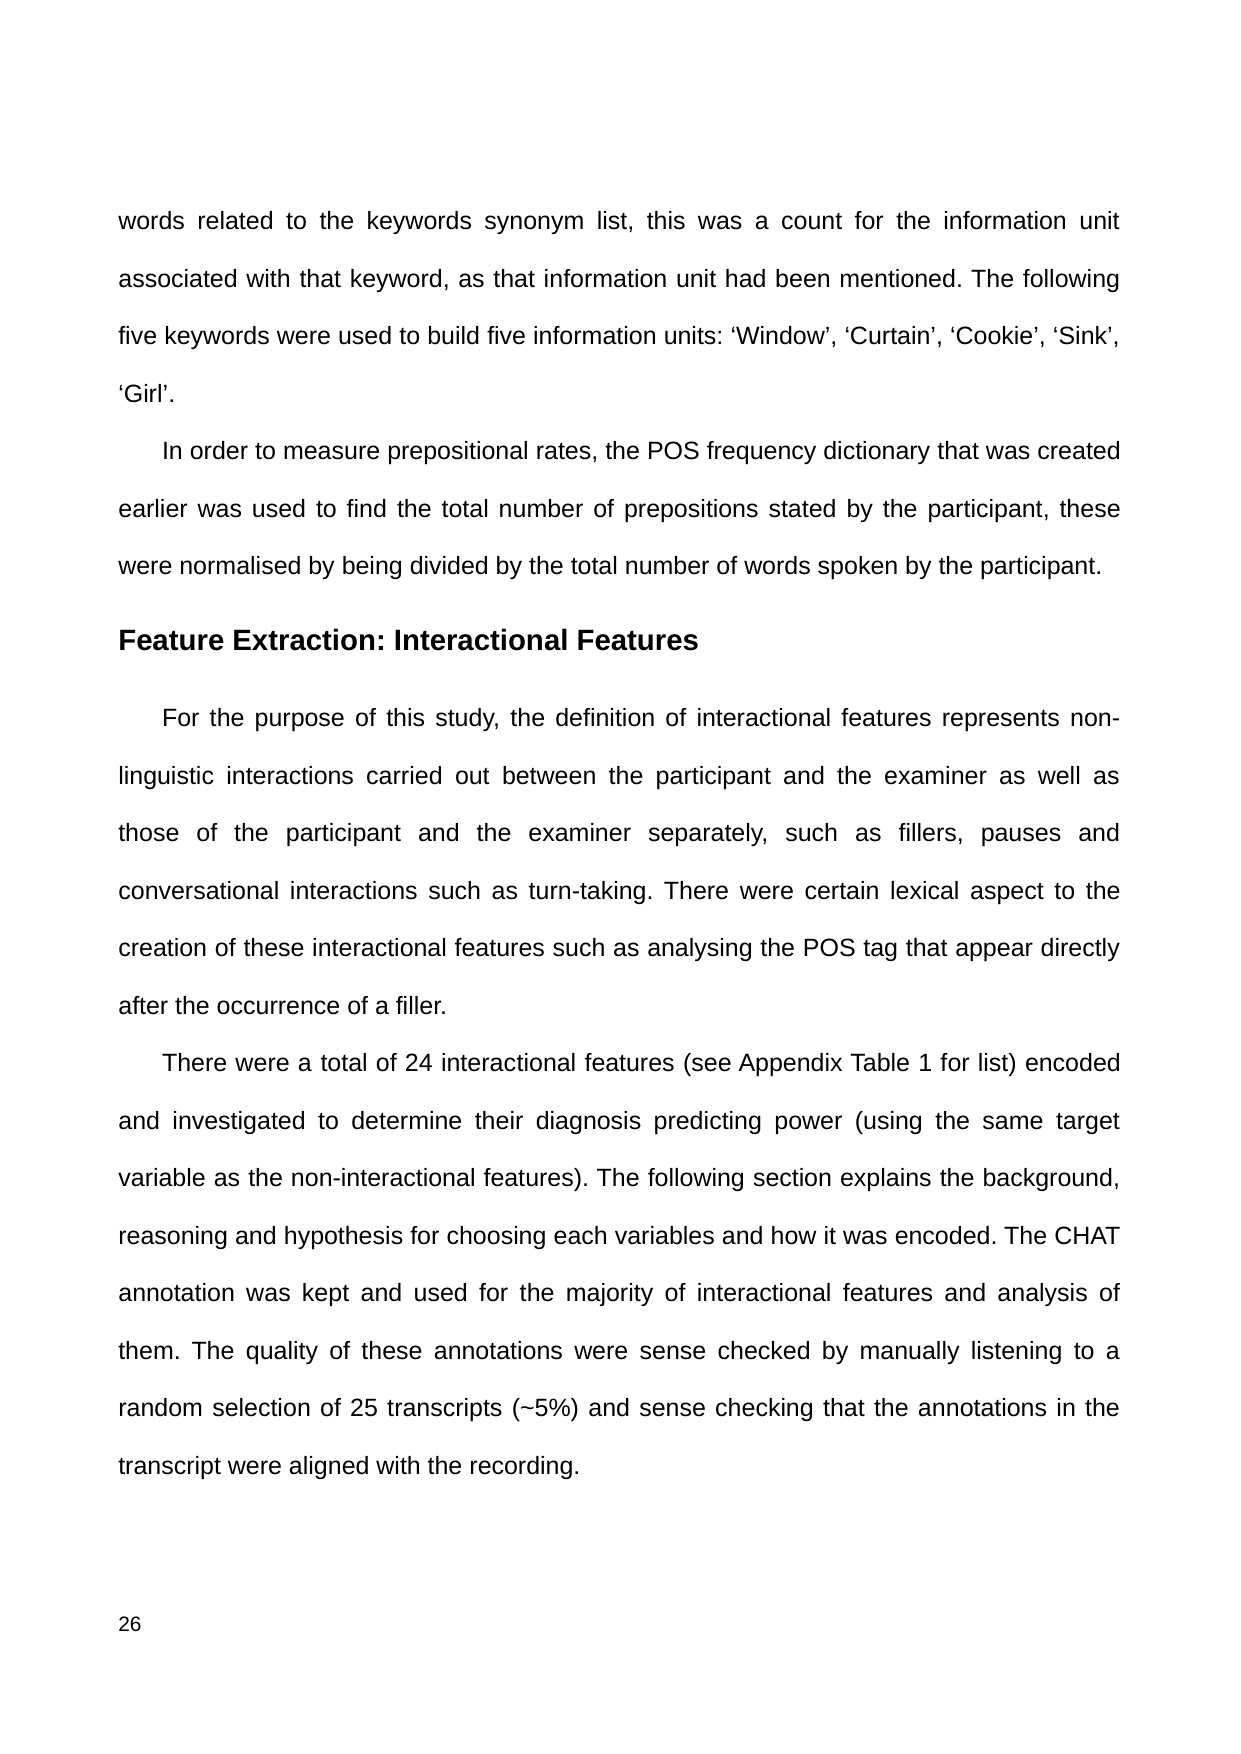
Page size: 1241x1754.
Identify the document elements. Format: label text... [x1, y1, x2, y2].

text For the purpose of this study, the definition of interactional features represents non-linguistic interactions carried out between the participant and the examiner as well as those of the participant and the examiner separately, such as fillers, pauses and conversational interactions such as turn-taking. There were certain lexical aspect to the creation of these interactional features such as analysing the POS tag that appear directly after the occurrence of a filler. [118, 703, 1122, 1019]
text words related to the keywords synonym list, this was a count for the information unit associated with that keyword, as that information unit had been mentioned. The following five keywords were used to build five information units: ‘Window’, ‘Curtain’, ‘Cookie’, ‘Sink’, ‘Girl’. [118, 206, 1122, 407]
text In order to measure prepositional rates, the POS frequency dictionary that was created earlier was used to find the total number of prepositions stated by the participant, these were normalised by being divided by the total number of words spoken by the participant. [118, 436, 1122, 580]
subtitle Feature Extraction: Interactional Features [118, 623, 1122, 657]
text There were a total of 24 interactional features (see Appendix Table 1 for list) encoded and investigated to determine their diagnosis predicting power (using the same target variable as the non-interactional features). The following section explains the background, reasoning and hypothesis for choosing each variables and how it was encoded. The CHAT annotation was kept and used for the majority of interactional features and analysis of them. The quality of these annotations were sense checked by manually listening to a random selection of 25 transcripts (~5%) and sense checking that the annotations in the transcript were aligned with the recording. [118, 1048, 1122, 1479]
